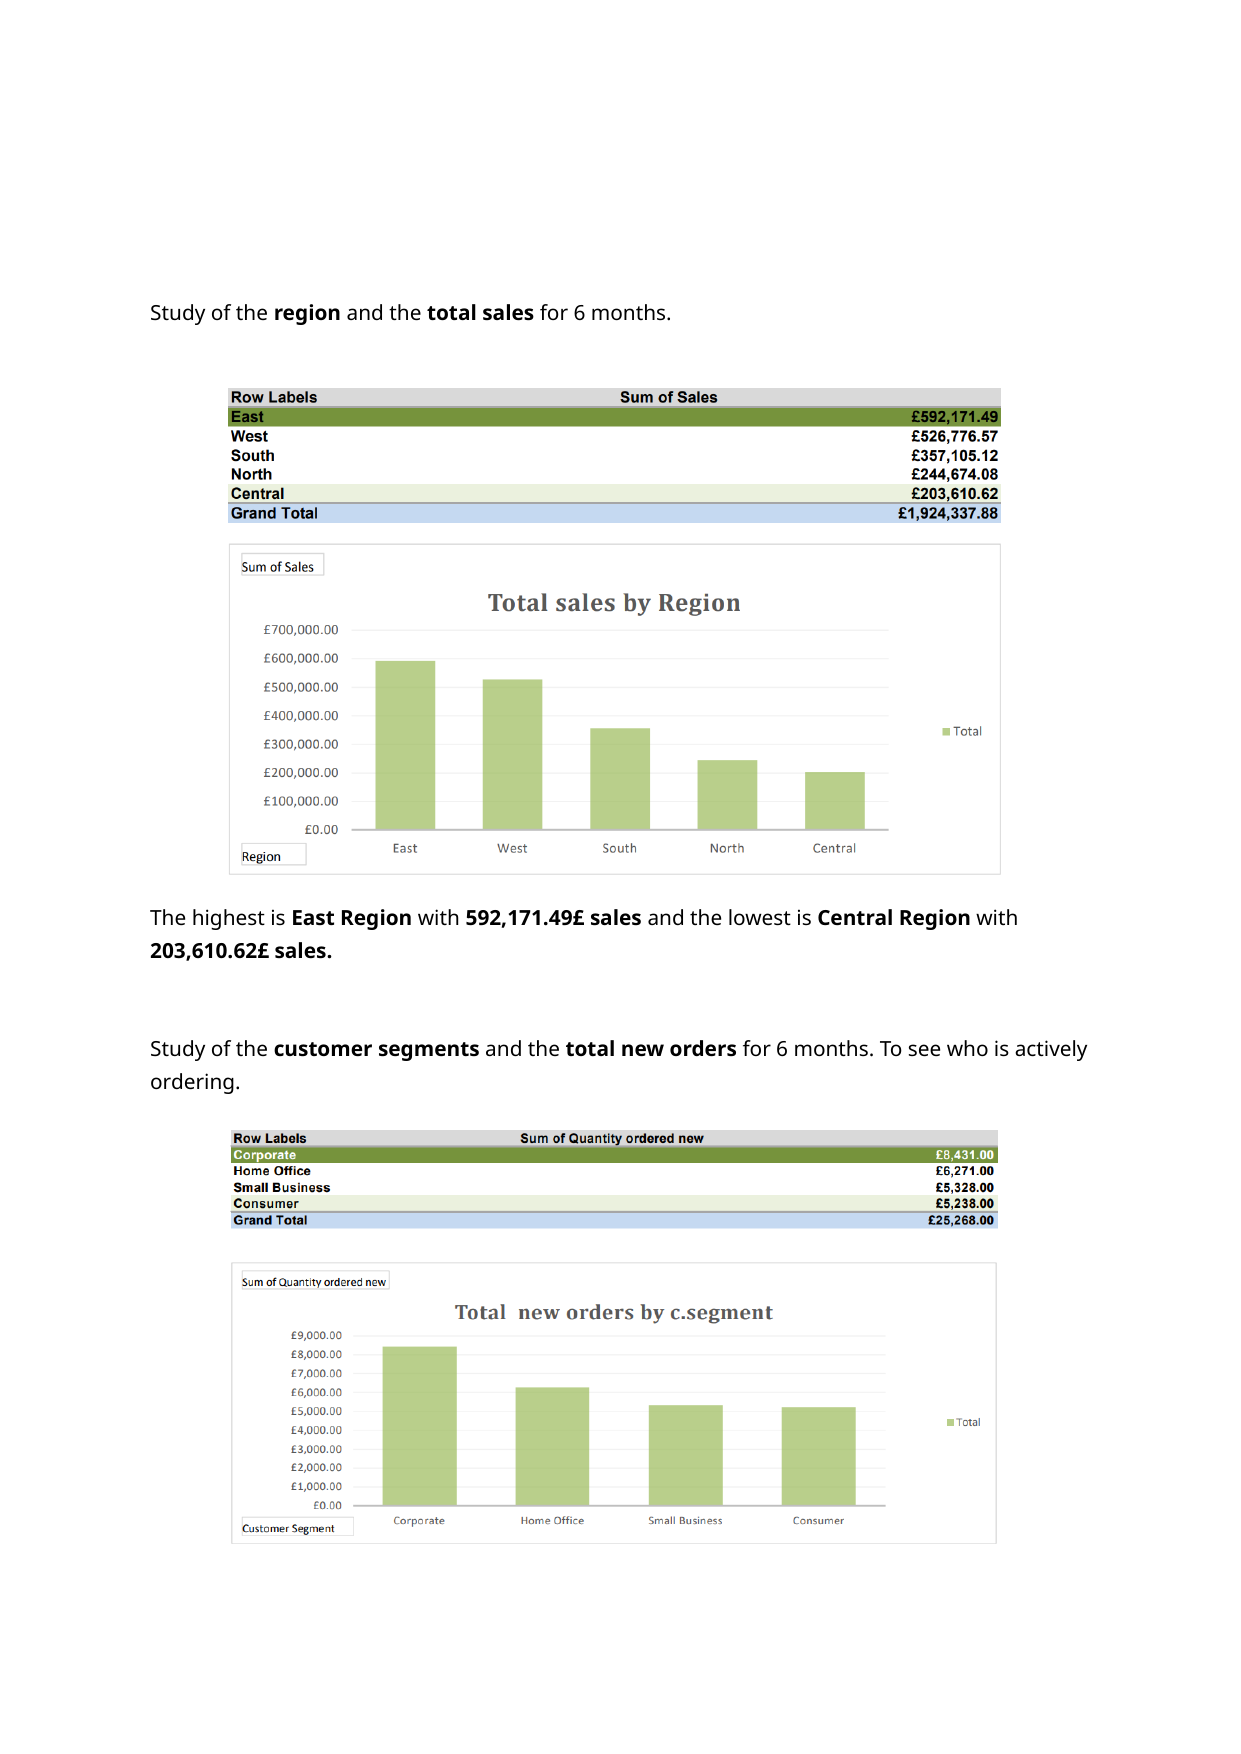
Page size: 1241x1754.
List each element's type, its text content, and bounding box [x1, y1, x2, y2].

text Study of the customer segments and the total new orders for 6 months. To see who is actively ordering. [150, 1034, 1090, 1096]
text The highest is East Region with 592,171.49£ sales and the lowest is Central Region with 203,610.62£ sales. [150, 903, 1090, 964]
text Study of the region and the total sales for 6 months. [150, 298, 1090, 326]
